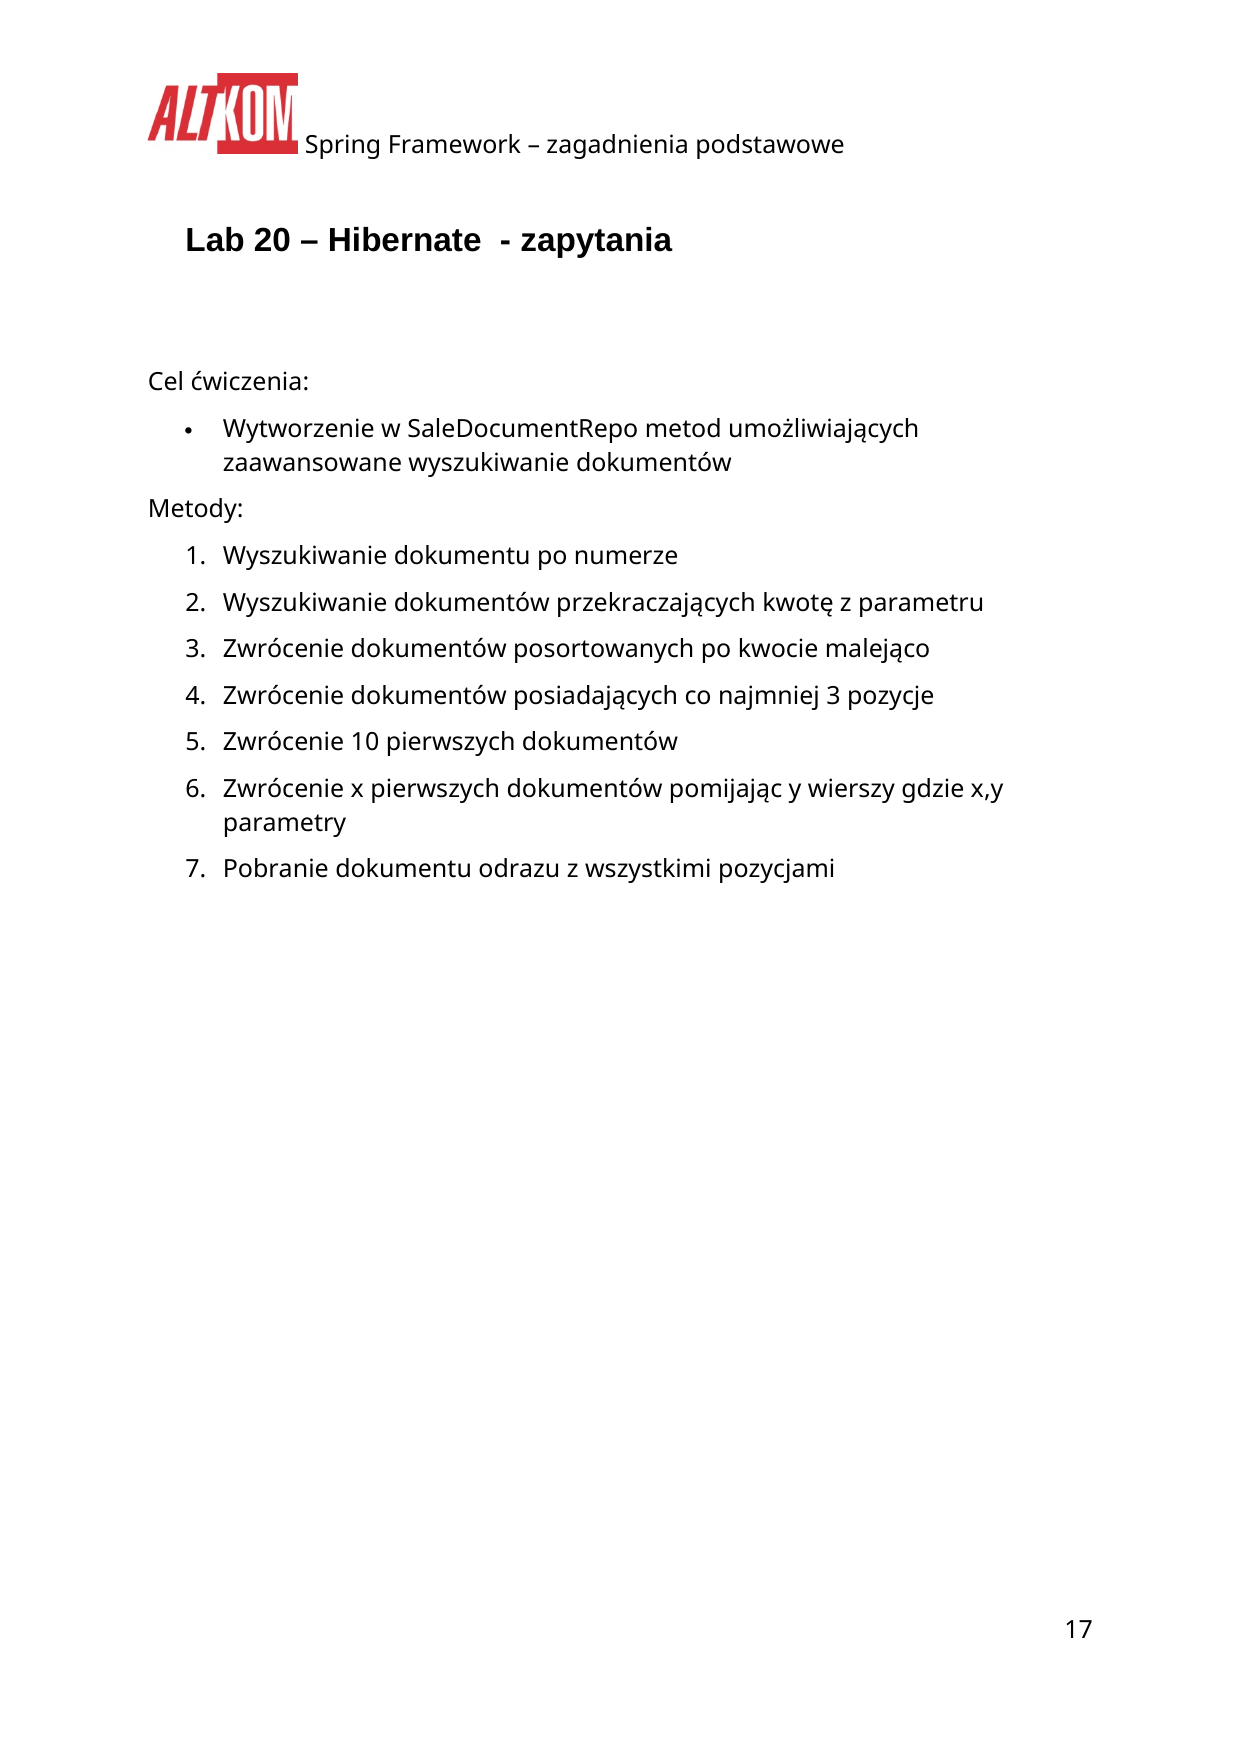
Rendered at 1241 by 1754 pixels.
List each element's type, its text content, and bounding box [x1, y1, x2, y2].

list Zwrócenie dokumentów posiadających co najmniej 3 pozycje [185, 677, 1093, 711]
text Cel ćwiczenia: [148, 364, 1093, 398]
list Wyszukiwanie dokumentów przekraczających kwotę z parametru [185, 584, 1093, 618]
list Zwrócenie 10 pierwszych dokumentów [185, 724, 1093, 758]
list Zwrócenie dokumentów posortowanych po kwocie malejąco [185, 631, 1093, 665]
subtitle Lab 20 – Hibernate - zapytania [185, 220, 1093, 258]
text Metody: [148, 491, 1093, 525]
list Zwrócenie x pierwszych dokumentów pomijając y wierszy gdzie x,y parametry [185, 770, 1093, 838]
list Pobranie dokumentu odrazu z wszystkimi pozycjami [185, 851, 1093, 885]
list Wyszukiwanie dokumentu po numerze [185, 538, 1093, 572]
picture [147, 73, 298, 154]
list Wytworzenie w SaleDocumentRepo metod umożliwiających zaawansowane wyszukiwanie dokumentów [185, 410, 1093, 478]
